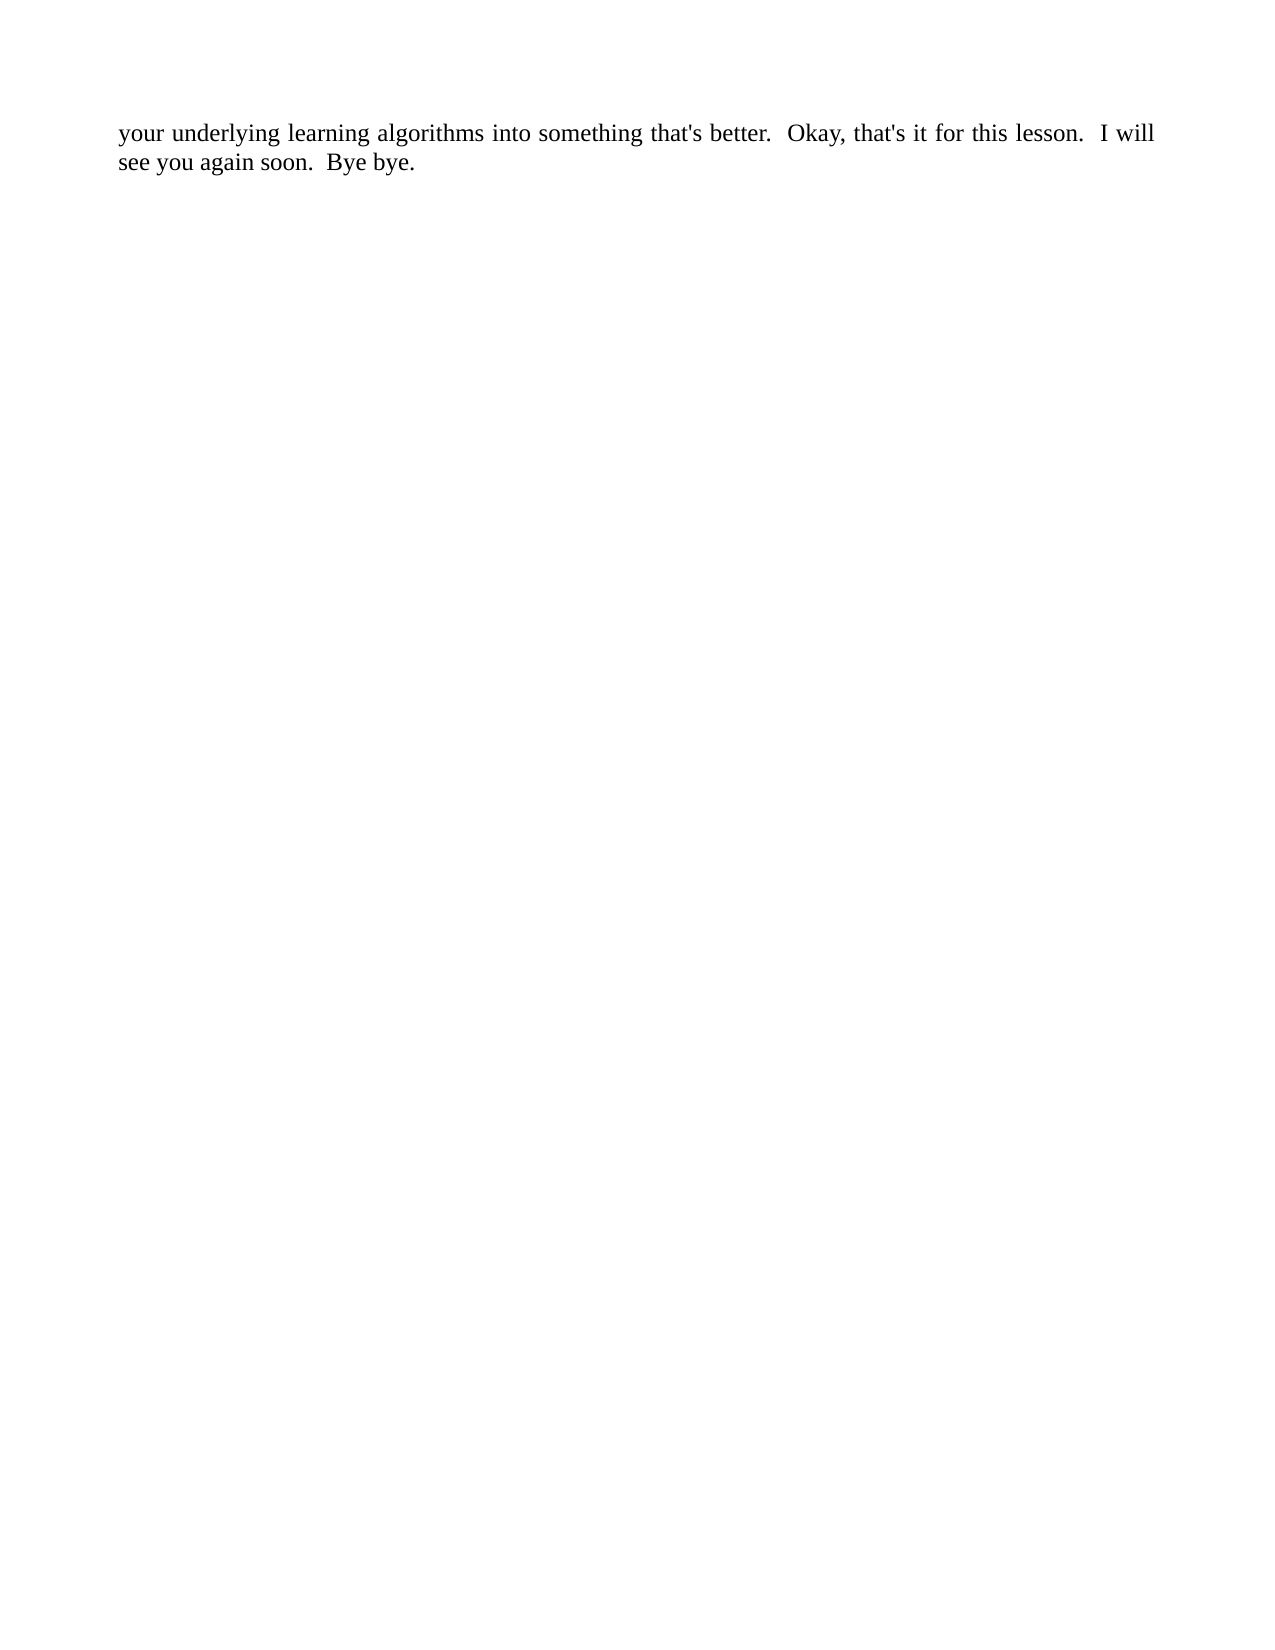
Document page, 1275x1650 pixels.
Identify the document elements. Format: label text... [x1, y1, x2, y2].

text your underlying learning algorithms into something that's better. Okay, that's it for this lesson. I will see you again soon. Bye bye. [118, 118, 1157, 176]
